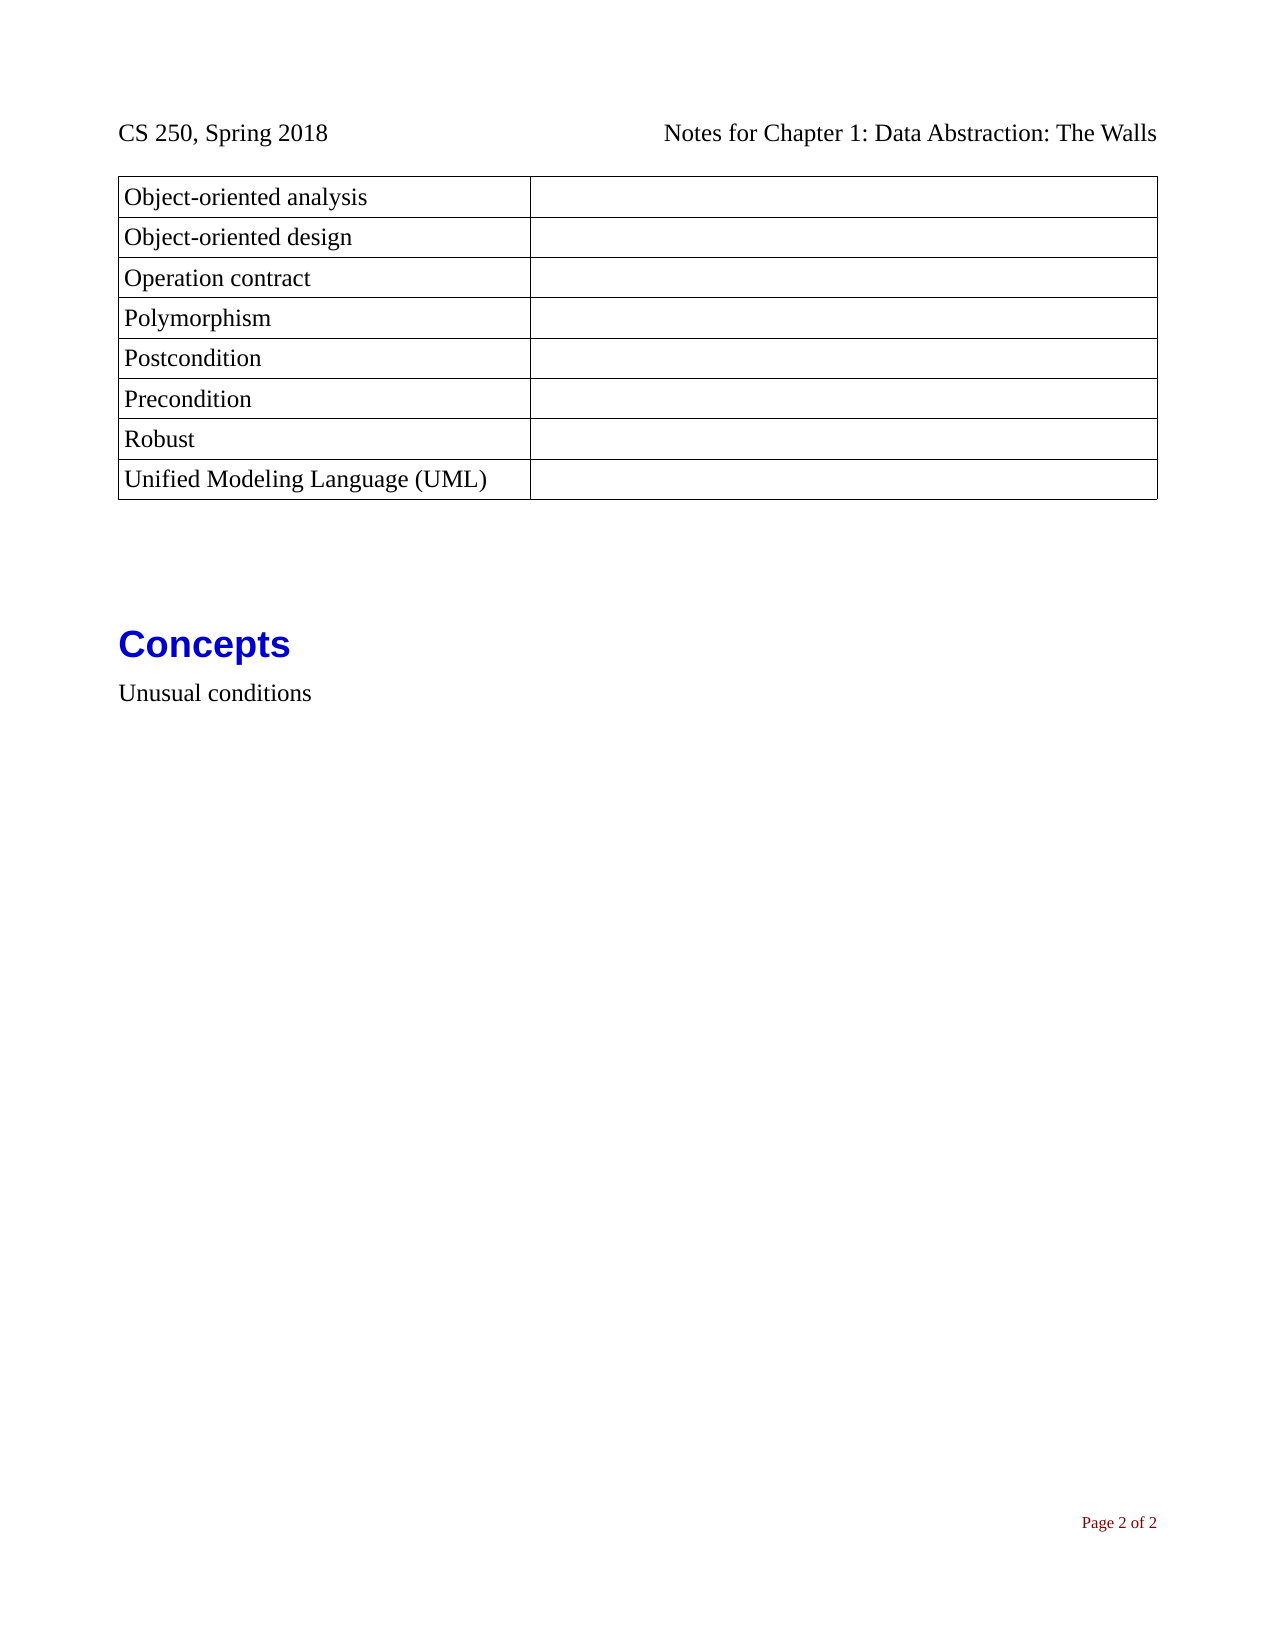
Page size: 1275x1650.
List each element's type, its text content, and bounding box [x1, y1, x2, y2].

table_cell [531, 460, 1157, 499]
table_cell [531, 379, 1157, 418]
table_cell [531, 218, 1157, 257]
table_cell [531, 177, 1157, 217]
text Unusual conditions [118, 678, 1157, 707]
table_cell Polymorphism [119, 298, 530, 338]
table_cell Object-oriented design [119, 218, 530, 257]
table_cell [531, 258, 1157, 297]
table_cell [531, 298, 1157, 338]
table_cell Precondition [119, 379, 530, 418]
table_cell Unified Modeling Language (UML) [119, 460, 530, 499]
table_cell Postcondition [119, 339, 530, 378]
table_cell Object-oriented analysis [119, 177, 530, 217]
table_cell [531, 419, 1157, 458]
table_cell [531, 339, 1157, 378]
subtitle Concepts [118, 622, 1157, 666]
table_cell Operation contract [119, 258, 530, 297]
table_cell Robust [119, 419, 530, 458]
